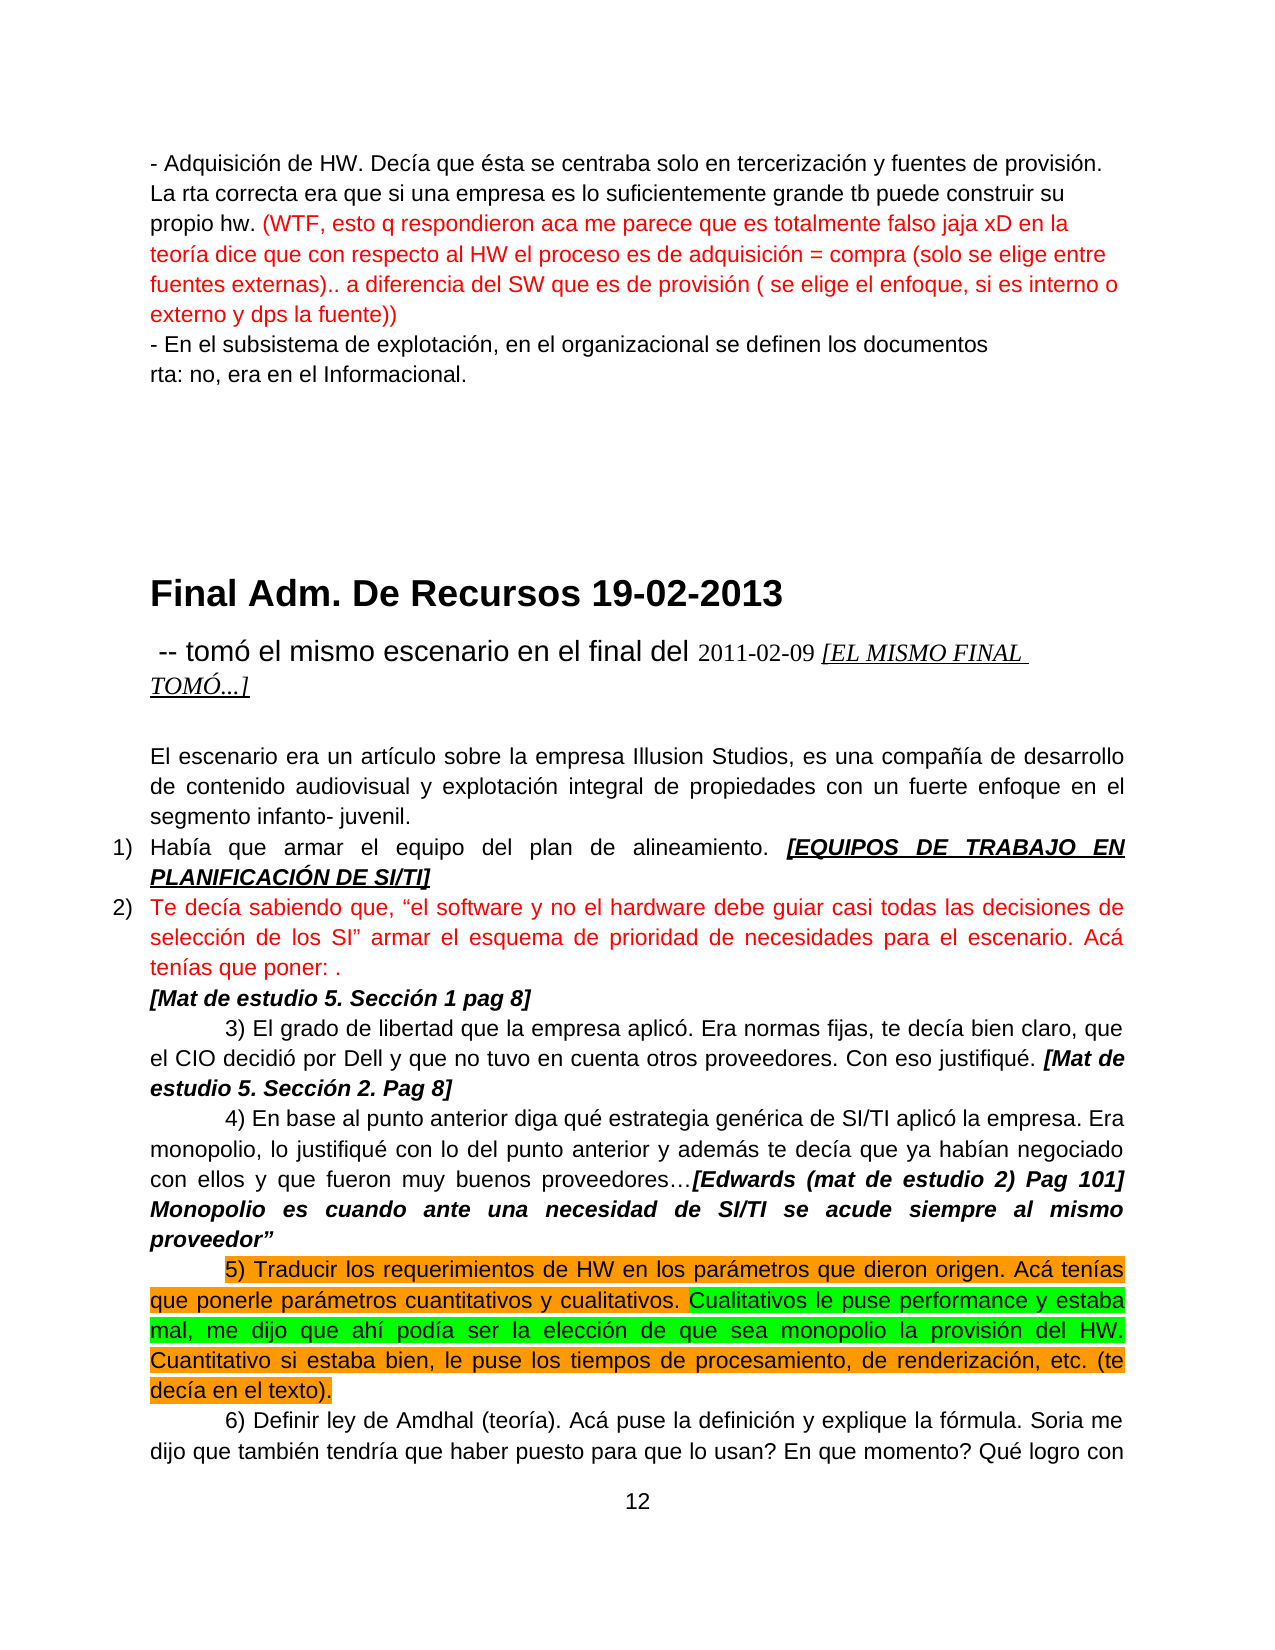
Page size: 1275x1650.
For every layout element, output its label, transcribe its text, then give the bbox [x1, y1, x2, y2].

text 6) Definir ley de Amdhal (teoría). Acá puse la definición y explique la fórmula. Soria me dijo que también tendría que haber puesto para que lo usan? En que momento? Qué logro con [150, 1407, 1125, 1464]
text -- tomó el mismo escenario en el final del 2011-02-09 [EL MISMO FINAL TOMÓ...] [150, 633, 1125, 700]
text 4) En base al punto anterior diga qué estrategia genérica de SI/TI aplicó la empresa. Era monopolio, lo justifiqué con lo del punto anterior y además te decía que ya habían negociado con ellos y que fueron muy buenos proveedores…[Edwards (mat de estudio 2) Pag 101] Monopolio es cuando ante una necesidad de SI/TI se acude siempre al mismo proveedor” [150, 1105, 1125, 1253]
text 5) Traducir los requerimientos de HW en los parámetros que dieron origen. Acá tenías que ponerle parámetros cuantitativos y cualitativos. Cualitativos le puse performance y estaba mal, me dijo que ahí podía ser la elección de que sea monopolio la provisión del HW. Cuantitativo si estaba bien, le puse los tiempos de procesamiento, de renderización, etc. (te decía en el texto). [150, 1256, 1125, 1404]
text El escenario era un artículo sobre la empresa Illusion Studios, es una compañía de desarrollo de contenido audiovisual y explotación integral de propiedades con un fuerte enfoque en el segmento infanto- juvenil. [150, 743, 1125, 830]
text - En el subsistema de explotación, en el organizacional se definen los documentos [150, 331, 1125, 358]
text 1) Había que armar el equipo del plan de alineamiento. [EQUIPOS DE TRABAJO EN PLANIFICACIÓN DE SI/TI] [112, 833, 1125, 890]
text [Mat de estudio 5. Sección 1 pag 8] [150, 984, 1125, 1011]
text rta: no, era en el Informacional. [150, 361, 1125, 388]
text 3) El grado de libertad que la empresa aplicó. Era normas fijas, te decía bien claro, que el CIO decidió por Dell y que no tuvo en cuenta otros proveedores. Con eso justifiqué. [Mat de estudio 5. Sección 2. Pag 8] [150, 1015, 1125, 1102]
text 2) Te decía sabiendo que, “el software y no el hardware debe guiar casi todas las decisiones de selección de los SI” armar el esquema de prioridad de necesidades para el escenario. Acá tenías que poner: . [112, 894, 1125, 981]
subtitle Final Adm. De Recursos 19-02-2013 [150, 571, 1125, 614]
text - Adquisición de HW. Decía que ésta se centraba solo en tercerización y fuentes de provisión. La rta correcta era que si una empresa es lo suficientemente grande tb puede construir su propio hw. (WTF, esto q respondieron aca me parece que es totalmente falso jaja xD en la teoría dice que con respecto al HW el proceso es de adquisición = compra (solo se elige entre fuentes externas).. a diferencia del SW que es de provisión ( se elige el enfoque, si es interno o externo y dps la fuente)) [150, 150, 1125, 327]
